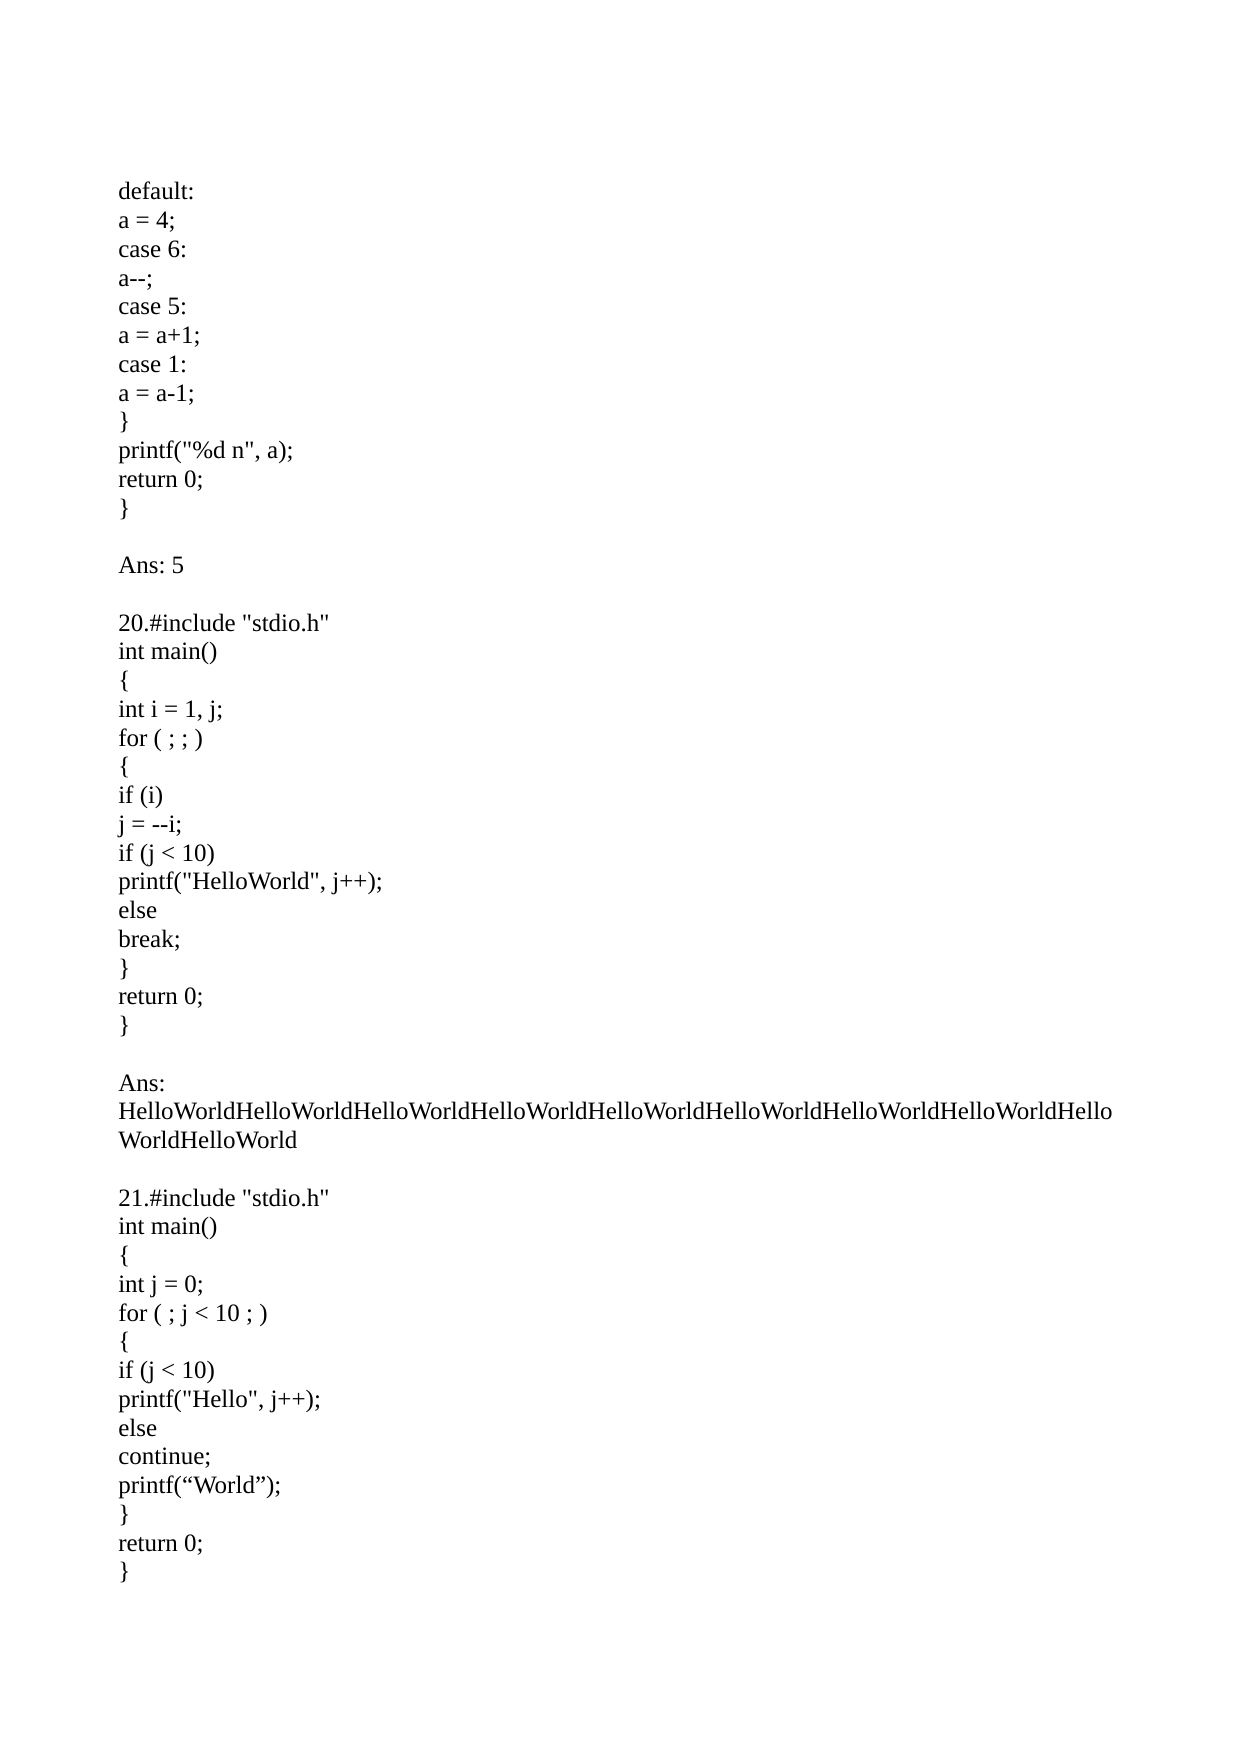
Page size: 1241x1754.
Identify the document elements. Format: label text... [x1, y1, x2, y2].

text continue; [118, 1441, 1122, 1470]
text case 1: [118, 349, 1122, 378]
text default: [118, 176, 1122, 205]
text return 0; [118, 1528, 1122, 1556]
text a--; [118, 263, 1122, 291]
text a = 4; [118, 205, 1122, 234]
text { [118, 665, 1122, 694]
text 21.#include "stdio.h" [118, 1183, 1122, 1211]
text case 5: [118, 291, 1122, 320]
text 20.#include "stdio.h" [118, 608, 1122, 636]
text else [118, 1413, 1122, 1441]
text for ( ; j < 10 ; ) [118, 1298, 1122, 1326]
text if (j < 10) [118, 1355, 1122, 1384]
text else [118, 895, 1122, 924]
text printf(“World”); [118, 1470, 1122, 1499]
text j = --i; [118, 809, 1122, 838]
text } Ans: HelloWorldHelloWorldHelloWorldHelloWorldHelloWorldHelloWorldHelloWorldHelloWorldHelloWorldHelloWorld [118, 1010, 1122, 1154]
text case 6: [118, 234, 1122, 263]
text if (i) [118, 780, 1122, 809]
text { [118, 1326, 1122, 1355]
text { [118, 751, 1122, 780]
text return 0; [118, 464, 1122, 493]
text } [118, 1556, 1122, 1614]
text int i = 1, j; [118, 694, 1122, 723]
text a = a+1; [118, 320, 1122, 349]
text } [118, 406, 1122, 435]
text } [118, 953, 1122, 981]
text } Ans: 5 [118, 493, 1122, 579]
text for ( ; ; ) [118, 723, 1122, 751]
text { [118, 1240, 1122, 1269]
text break; [118, 924, 1122, 953]
text a = a-1; [118, 378, 1122, 406]
text int j = 0; [118, 1269, 1122, 1298]
text return 0; [118, 981, 1122, 1010]
text if (j < 10) [118, 838, 1122, 866]
text } [118, 1499, 1122, 1528]
text printf("Hello", j++); [118, 1384, 1122, 1413]
text printf("%d n", a); [118, 435, 1122, 464]
text int main() [118, 636, 1122, 665]
text printf("HelloWorld", j++); [118, 866, 1122, 895]
text int main() [118, 1211, 1122, 1240]
